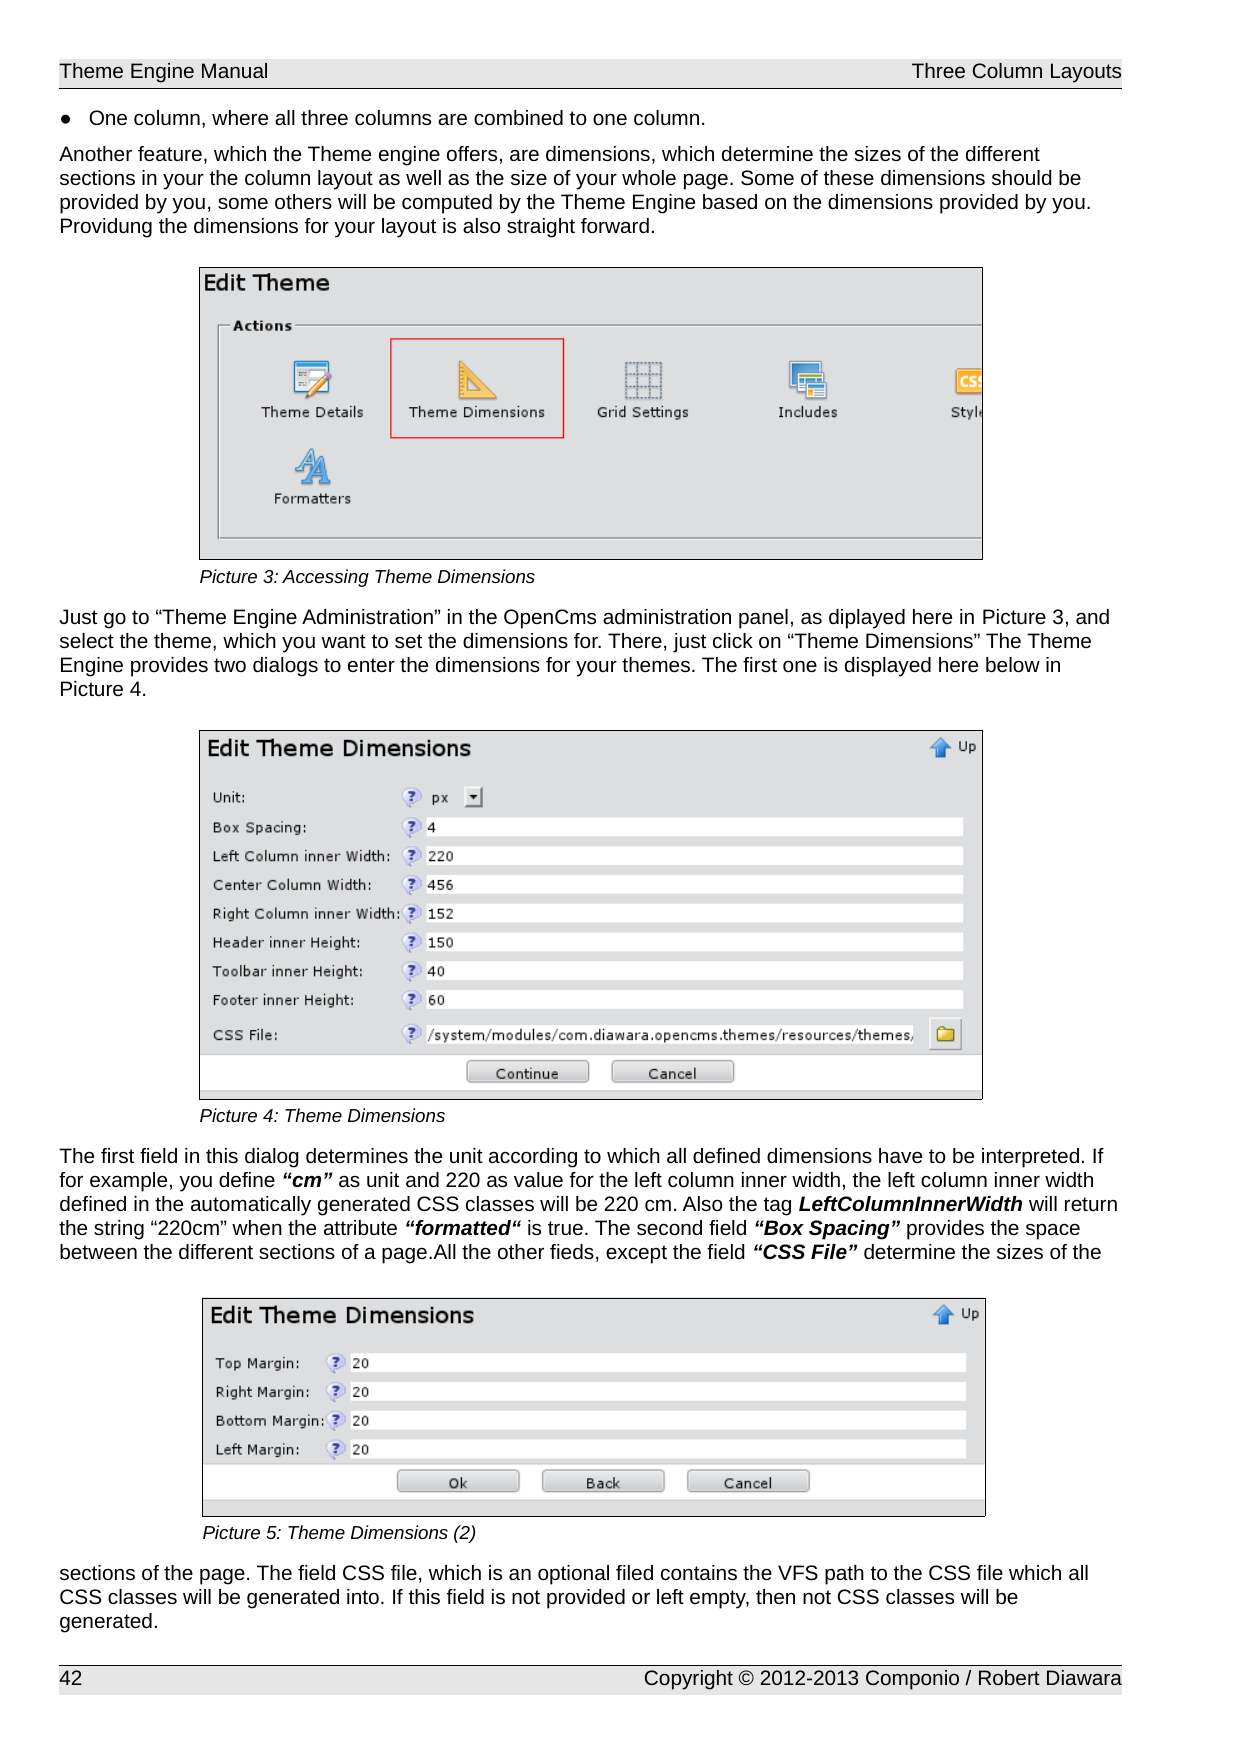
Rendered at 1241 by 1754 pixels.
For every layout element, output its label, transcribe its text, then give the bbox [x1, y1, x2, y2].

picture [203, 1299, 985, 1516]
list One column, where all three columns are combined to one column. [59, 106, 1122, 130]
text Picture 5: Theme Dimensions (2) [202, 1517, 985, 1543]
text Just go to “Theme Engine Administration” in the OpenCms administration panel, as diplayed here in Picture 3, and select the theme, which you want to set the dimensions for. There, just click on “Theme Dimensions” The Theme Engine provides two dialogs to enter the dimensions for your themes. The first one is displayed here below in Picture 4. [59, 249, 1122, 701]
text Another feature, which the Theme engine offers, are dimensions, which determine the sizes of the different sections in your the column layout as well as the size of your whole page. Some of these dimensions should be provided by you, some others will be computed by the Theme Engine based on the dimensions provided by you. Providung the dimensions for your layout is also straight forward. [59, 142, 1122, 238]
text Picture 3: Accessing Theme Dimensions [199, 560, 982, 587]
text Picture 4: Theme Dimensions [199, 1100, 982, 1126]
picture [200, 268, 982, 559]
picture [200, 731, 982, 1099]
text The first field in this dialog determines the unit according to which all defined dimensions have to be interpreted. If for example, you define “cm” as unit and 220 as value for the left column inner width, the left column inner width defined in the automatically generated CSS classes will be 220 cm. Also the tag LeftColumnInnerWidth will return the string “220cm” when the attribute “formatted“ is true. The second field “Box Spacing” provides the space between the different sections of a page.All the other fieds, except the field “CSS File” determine the sizes of the sections of the page. The field CSS file, which is an optional filed contains the VFS path to the CSS file which all CSS classes will be generated into. If this field is not provided or left empty, then not CSS classes will be generated. [59, 712, 1122, 1633]
